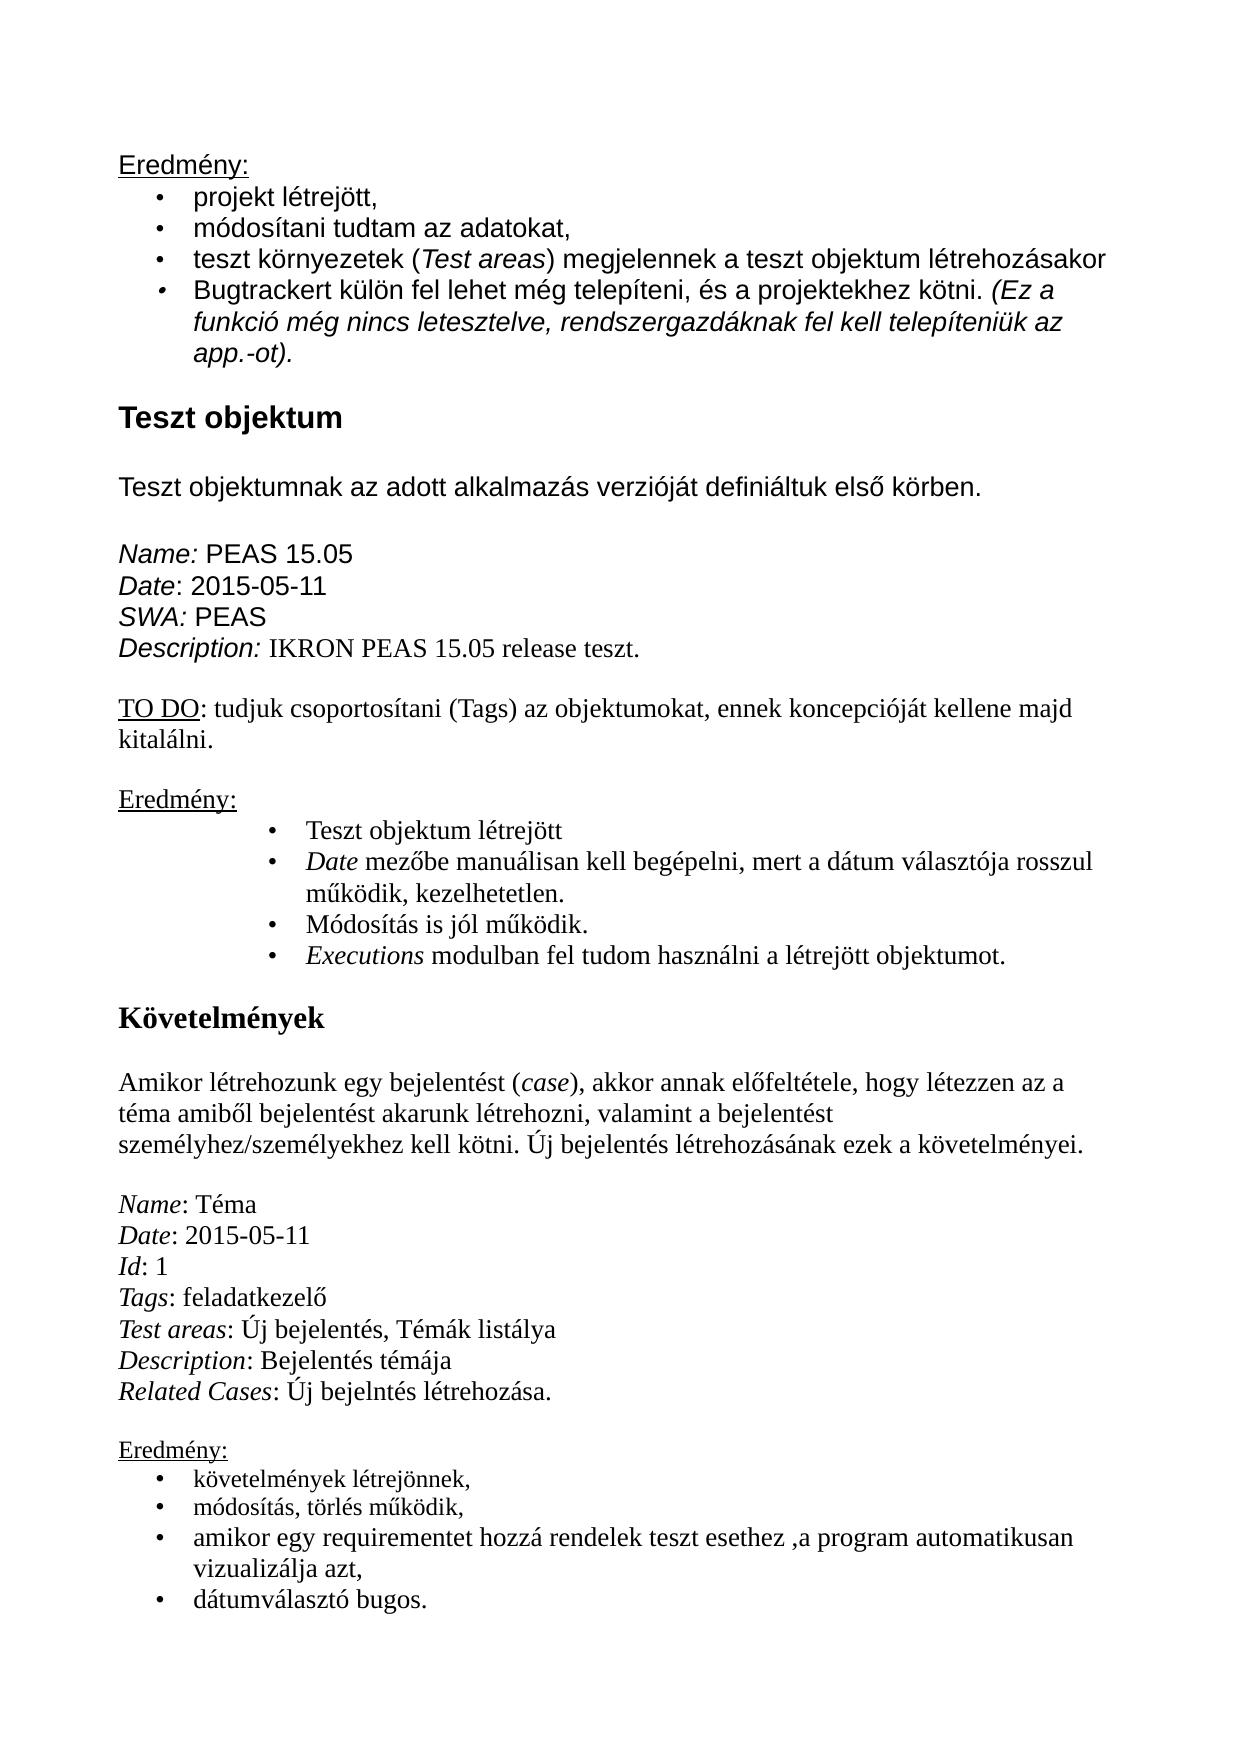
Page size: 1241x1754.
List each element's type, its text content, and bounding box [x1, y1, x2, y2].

text Description: Bejelentés témája [118, 1344, 1122, 1375]
list Módosítás is jól működik. [268, 908, 1122, 939]
list követelmények létrejönnek, [156, 1464, 1122, 1492]
text Name: Téma [118, 1188, 1122, 1219]
list módosítani tudtam az adatokat, [156, 212, 1122, 243]
text Teszt objektumnak az adott alkalmazás verzióját definiáltuk első körben. [118, 471, 1122, 502]
text Date: 2015-05-11 [118, 1219, 1122, 1250]
text Name: PEAS 15.05 [118, 538, 1122, 570]
text Tags: feladatkezelő [118, 1282, 1122, 1313]
text Description: IKRON PEAS 15.05 release teszt. [118, 632, 1122, 663]
list projekt létrejött, [156, 181, 1122, 212]
text Test areas: Új bejelentés, Témák listálya [118, 1313, 1122, 1344]
list módosítás, törlés működik, [156, 1492, 1122, 1521]
list Teszt objektum létrejött [268, 814, 1122, 846]
list amikor egy requirementet hozzá rendelek teszt esethez ,a program automatikusan vizualizálja azt, [156, 1521, 1122, 1583]
text Eredmény: [118, 783, 1122, 814]
list teszt környezetek (Test areas) megjelennek a teszt objektum létrehozásakor [156, 243, 1122, 274]
text SWA: PEAS [118, 601, 1122, 632]
list Bugtrackert külön fel lehet még telepíteni, és a projektekhez kötni. (Ez a funkció még nincs letesztelve, rendszergazdáknak fel kell telepíteniük az app.-ot). [156, 274, 1122, 368]
text Date: 2015-05-11 [118, 570, 1122, 601]
text Eredmény: [118, 149, 1122, 181]
text Teszt objektum [118, 399, 1122, 471]
text Követelmények [118, 999, 1122, 1035]
list Date mezőbe manuálisan kell begépelni, mert a dátum választója rosszul működik, kezelhetetlen. [268, 846, 1122, 908]
text Eredmény: [118, 1435, 1122, 1464]
text TO DO: tudjuk csoportosítani (Tags) az objektumokat, ennek koncepcióját kellene majd kitalálni. [118, 692, 1122, 754]
text Id: 1 [118, 1250, 1122, 1282]
list dátumválasztó bugos. [156, 1583, 1122, 1614]
text Amikor létrehozunk egy bejelentést (case), akkor annak előfeltétele, hogy létezzen az a téma amiből bejelentést akarunk létrehozni, valamint a bejelentést személyhez/személyekhez kell kötni. Új bejelentés létrehozásának ezek a követelményei. [118, 1066, 1122, 1159]
list Executions modulban fel tudom használni a létrejött objektumot. [268, 939, 1122, 970]
text Related Cases: Új bejelntés létrehozása. [118, 1375, 1122, 1406]
